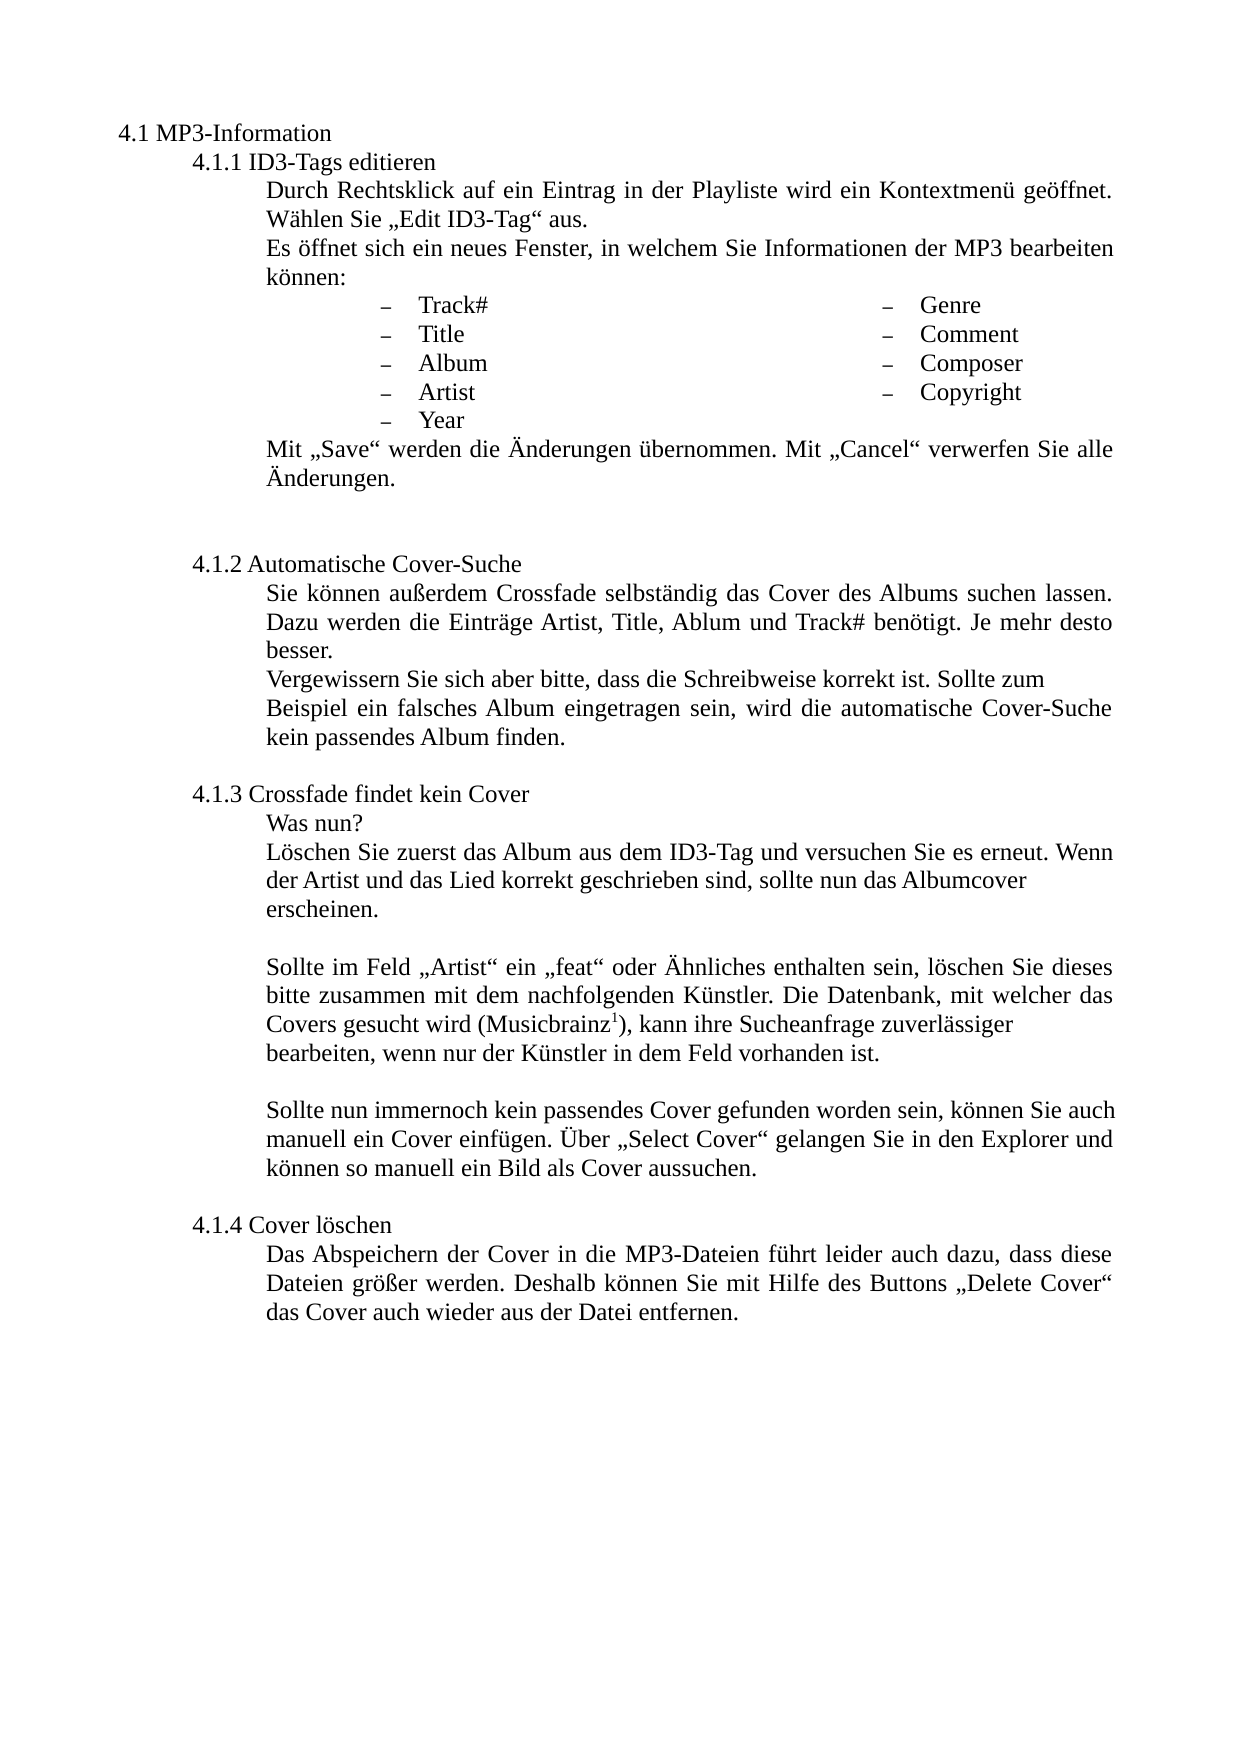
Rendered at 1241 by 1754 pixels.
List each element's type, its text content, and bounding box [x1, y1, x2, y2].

text Löschen Sie zuerst das Album aus dem ID3-Tag und versuchen Sie es erneut. Wenn der Artist und das Lied korrekt geschrieben sind, sollte nun das Albumcover erscheinen. [118, 837, 1122, 923]
text 4.1.1 ID3-Tags editieren [118, 147, 1122, 176]
list Artist [381, 377, 620, 406]
text Es öffnet sich ein neues Fenster, in welchem Sie Informationen der MP3 bearbeiten können: [118, 233, 1122, 291]
text Vergewissern Sie sich aber bitte, dass die Schreibweise korrekt ist. Sollte zum Beispiel ein falsches Album eingetragen sein, wird die automatische Cover-Suche kein passendes Album finden. [118, 664, 1122, 751]
text Das Abspeichern der Cover in die MP3-Dateien führt leider auch dazu, dass diese Dateien größer werden. Deshalb können Sie mit Hilfe des Buttons „Delete Cover“ das Cover auch wieder aus der Datei entfernen. [118, 1239, 1122, 1326]
list Album [381, 348, 620, 377]
text Mit „Save“ werden die Änderungen übernommen. Mit „Cancel“ verwerfen Sie alle Änderungen. [118, 434, 1122, 492]
list Track# [381, 291, 620, 319]
list Genre [882, 291, 1122, 319]
list Copyright [882, 377, 1122, 406]
list Composer [882, 348, 1122, 377]
text Sollte im Feld „Artist“ ein „feat“ oder Ähnliches enthalten sein, löschen Sie dieses bitte zusammen mit dem nachfolgenden Künstler. Die Datenbank, mit welcher das Covers gesucht wird (Musicbrainz1), kann ihre Sucheanfrage zuverlässiger bearbeiten, wenn nur der Künstler in dem Feld vorhanden ist. [118, 952, 1122, 1067]
text 4.1.2 Automatische Cover-Suche [118, 549, 1122, 578]
text Sie können außerdem Crossfade selbständig das Cover des Albums suchen lassen. Dazu werden die Einträge Artist, Title, Ablum und Track# benötigt. Je mehr desto besser. [118, 578, 1122, 664]
text 4.1.4 Cover löschen [118, 1211, 1122, 1239]
text 4.1.3 Crossfade findet kein Cover [118, 779, 1122, 808]
text Durch Rechtsklick auf ein Eintrag in der Playliste wird ein Kontextmenü geöffnet. Wählen Sie „Edit ID3-Tag“ aus. [118, 176, 1122, 233]
list Year [381, 406, 620, 434]
list Comment [882, 319, 1122, 348]
text Was nun? [118, 808, 1122, 837]
list Title [381, 319, 620, 348]
text 4.1 MP3-Information [118, 118, 1122, 147]
text Sollte nun immernoch kein passendes Cover gefunden worden sein, können Sie auch manuell ein Cover einfügen. Über „Select Cover“ gelangen Sie in den Explorer und können so manuell ein Bild als Cover aussuchen. [118, 1096, 1122, 1182]
